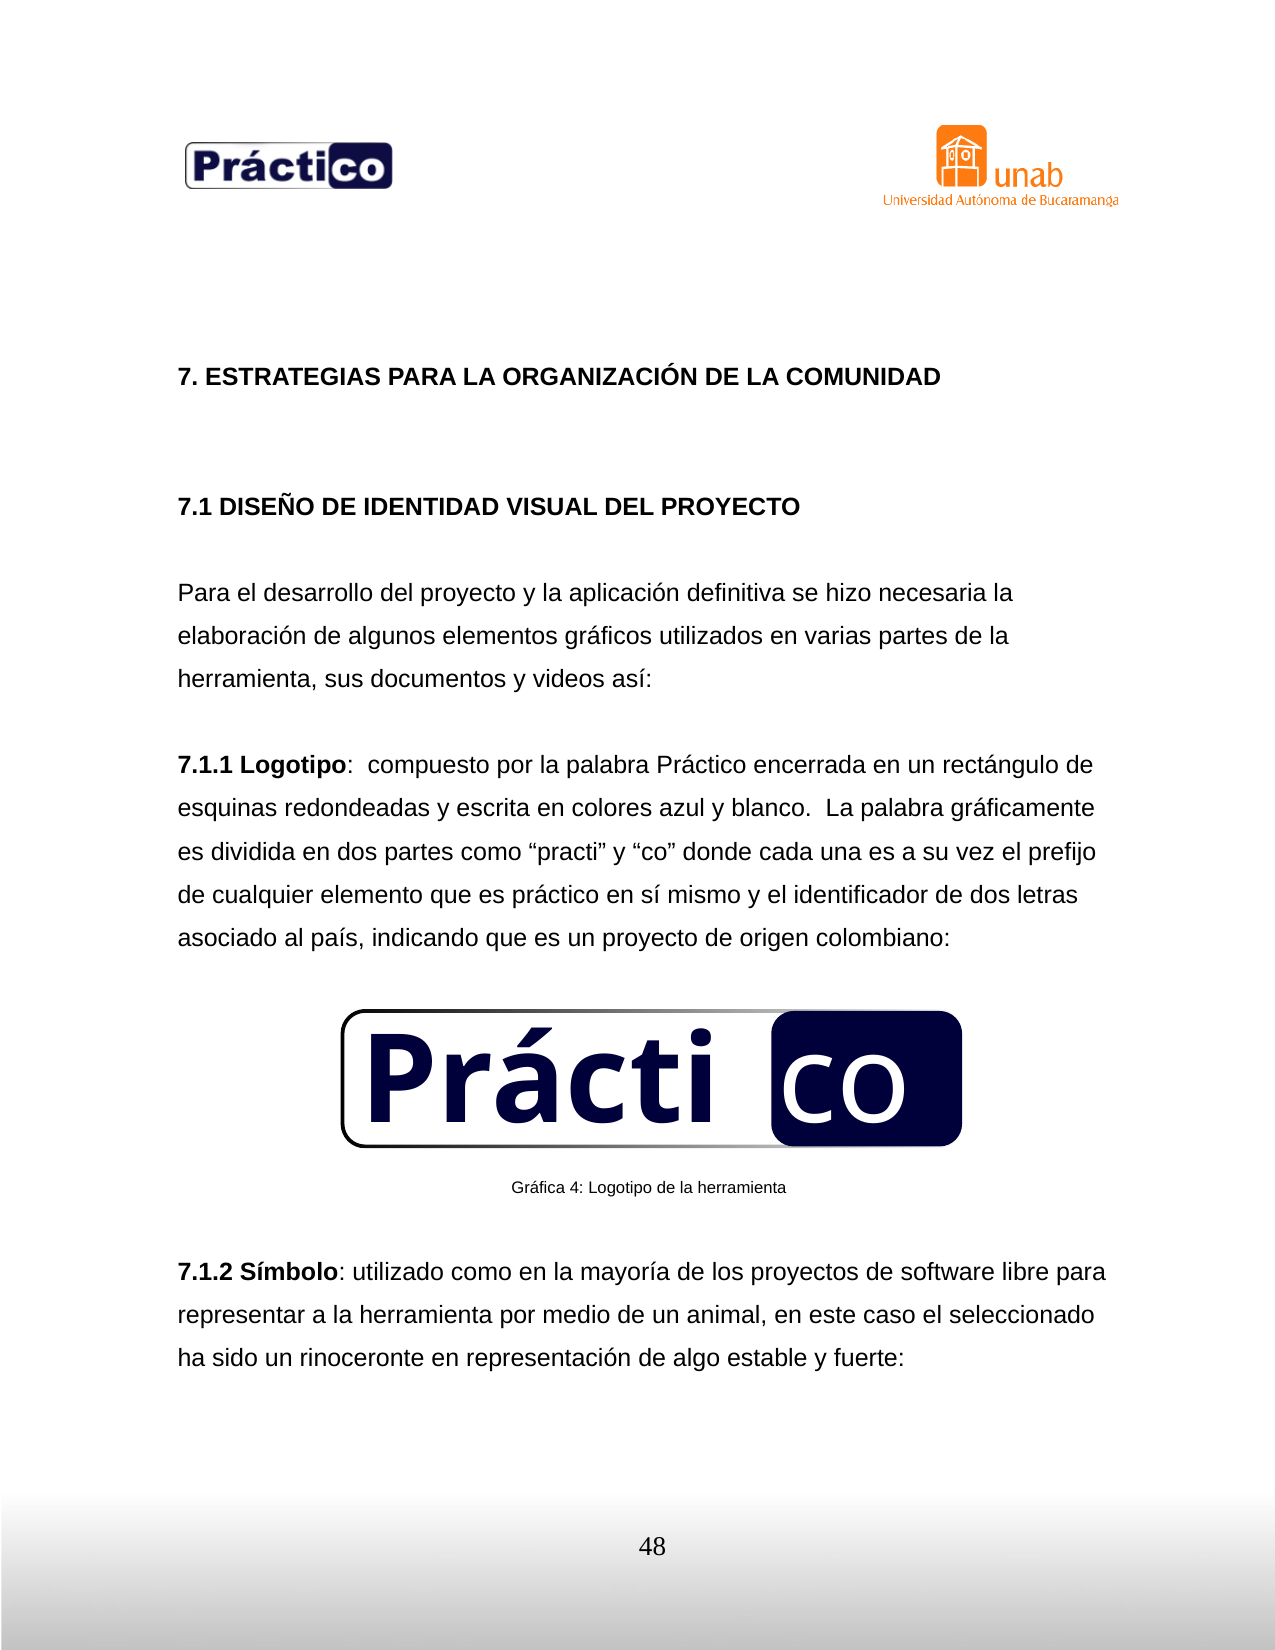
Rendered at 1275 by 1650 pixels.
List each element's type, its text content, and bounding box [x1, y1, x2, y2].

picture [1, 1472, 1275, 1650]
text 7.1 DISEÑO DE IDENTIDAD VISUAL DEL PROYECTO [177, 492, 1127, 520]
text 7. ESTRATEGIAS PARA LA ORGANIZACIÓN DE LA COMUNIDAD [177, 362, 1127, 391]
text 7.1.2 Símbolo: utilizado como en la mayoría de los proyectos de software libre para representar a la herramienta por medio de un animal, en este caso el seleccionado ha sido un rinoceronte en representación de algo estable y fuerte: [177, 1257, 1127, 1372]
picture [883, 125, 1119, 207]
text Gráfica 4: Logotipo de la herramienta [177, 1170, 1127, 1199]
picture [182, 140, 395, 191]
text 7.1.1 Logotipo: compuesto por la palabra Práctico encerrada en un rectángulo de esquinas redondeadas y escrita en colores azul y blanco. La palabra gráficamente es dividida en dos partes como “practi” y “co” donde cada una es a su vez el prefijo de cualquier elemento que es práctico en sí mismo y el identificador de dos letras asociado al país, indicando que es un proyecto de origen colombiano: [177, 750, 1127, 952]
text Para el desarrollo del proyecto y la aplicación definitiva se hizo necesaria la elaboración de algunos elementos gráficos utilizados en varias partes de la herramienta, sus documentos y videos así: [177, 578, 1127, 693]
